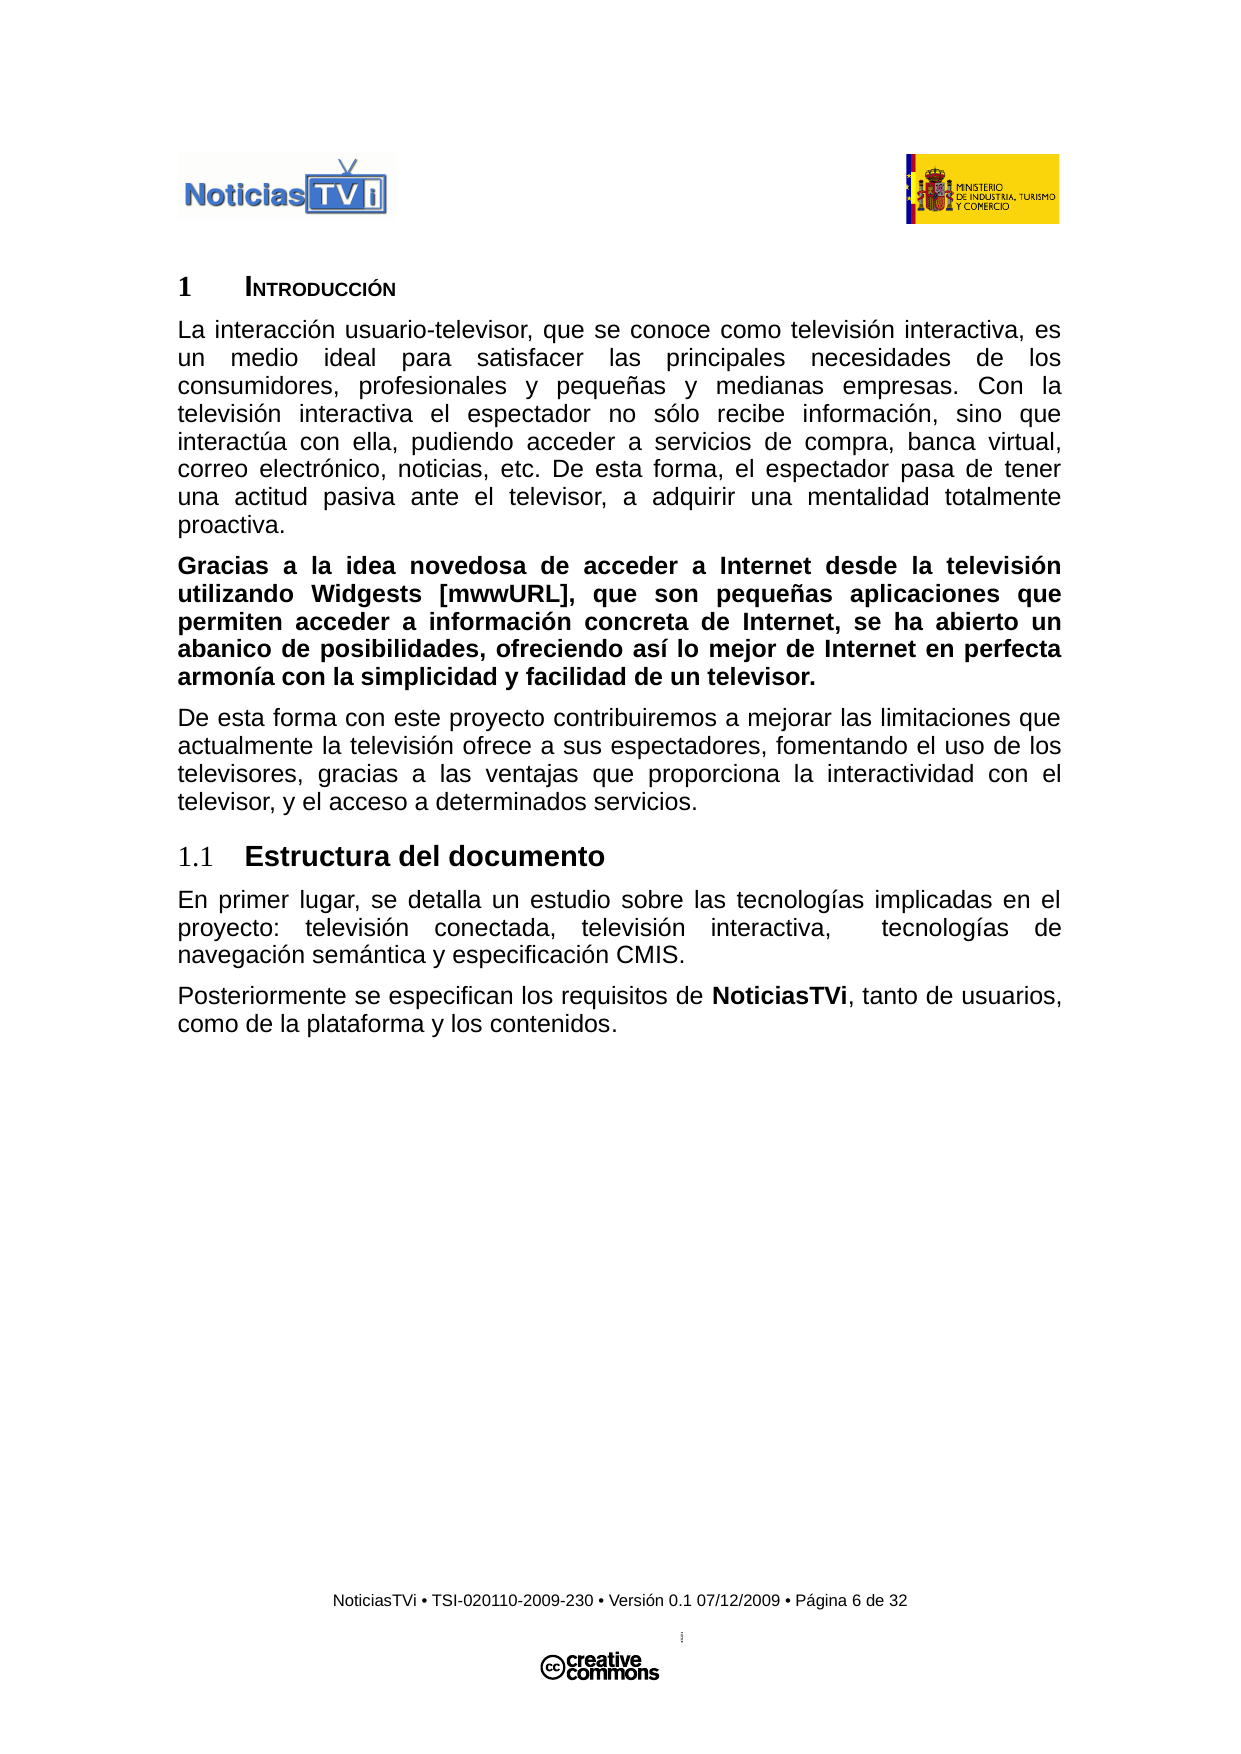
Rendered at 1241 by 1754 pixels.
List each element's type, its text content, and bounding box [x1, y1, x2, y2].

text De esta forma con este proyecto contribuiremos a mejorar las limitaciones que actualmente la televisión ofrece a sus espectadores, fomentando el uso de los televisores, gracias a las ventajas que proporciona la interactividad con el televisor, y el acceso a determinados servicios. [177, 703, 1063, 815]
text En primer lugar, se detalla un estudio sobre las tecnologías implicadas en el proyecto: televisión conectada, televisión interactiva, tecnologías de navegación semántica y especificación CMIS. [177, 885, 1063, 969]
text La interacción usuario-televisor, que se conoce como televisión interactiva, es un medio ideal para satisfacer las principales necesidades de los consumidores, profesionales y pequeñas y medianas empresas. Con la televisión interactiva el espectador no sólo recibe información, sino que interactúa con ella, pudiendo acceder a servicios de compra, banca virtual, correo electrónico, noticias, etc. De esta forma, el espectador pasa de tener una actitud pasiva ante el televisor, a adquirir una mentalidad totalmente proactiva. [177, 316, 1063, 539]
subtitle Introducción [177, 270, 1063, 303]
text Posteriormente se especifican los requisitos de NoticiasTVi, tanto de usuarios, como de la plataforma y los contenidos. [177, 982, 1063, 1037]
picture [177, 153, 396, 219]
text Gracias a la idea novedosa de acceder a Internet desde la televisión utilizando Widgests [mwwURL], que son pequeñas aplicaciones que permiten acceder a información concreta de Internet, se ha abierto un abanico de posibilidades, ofreciendo así lo mejor de Internet en perfecta armonía con la simplicidad y facilidad de un televisor. [177, 551, 1063, 691]
subtitle Estructura del documento [177, 840, 1063, 873]
picture [906, 154, 1060, 224]
